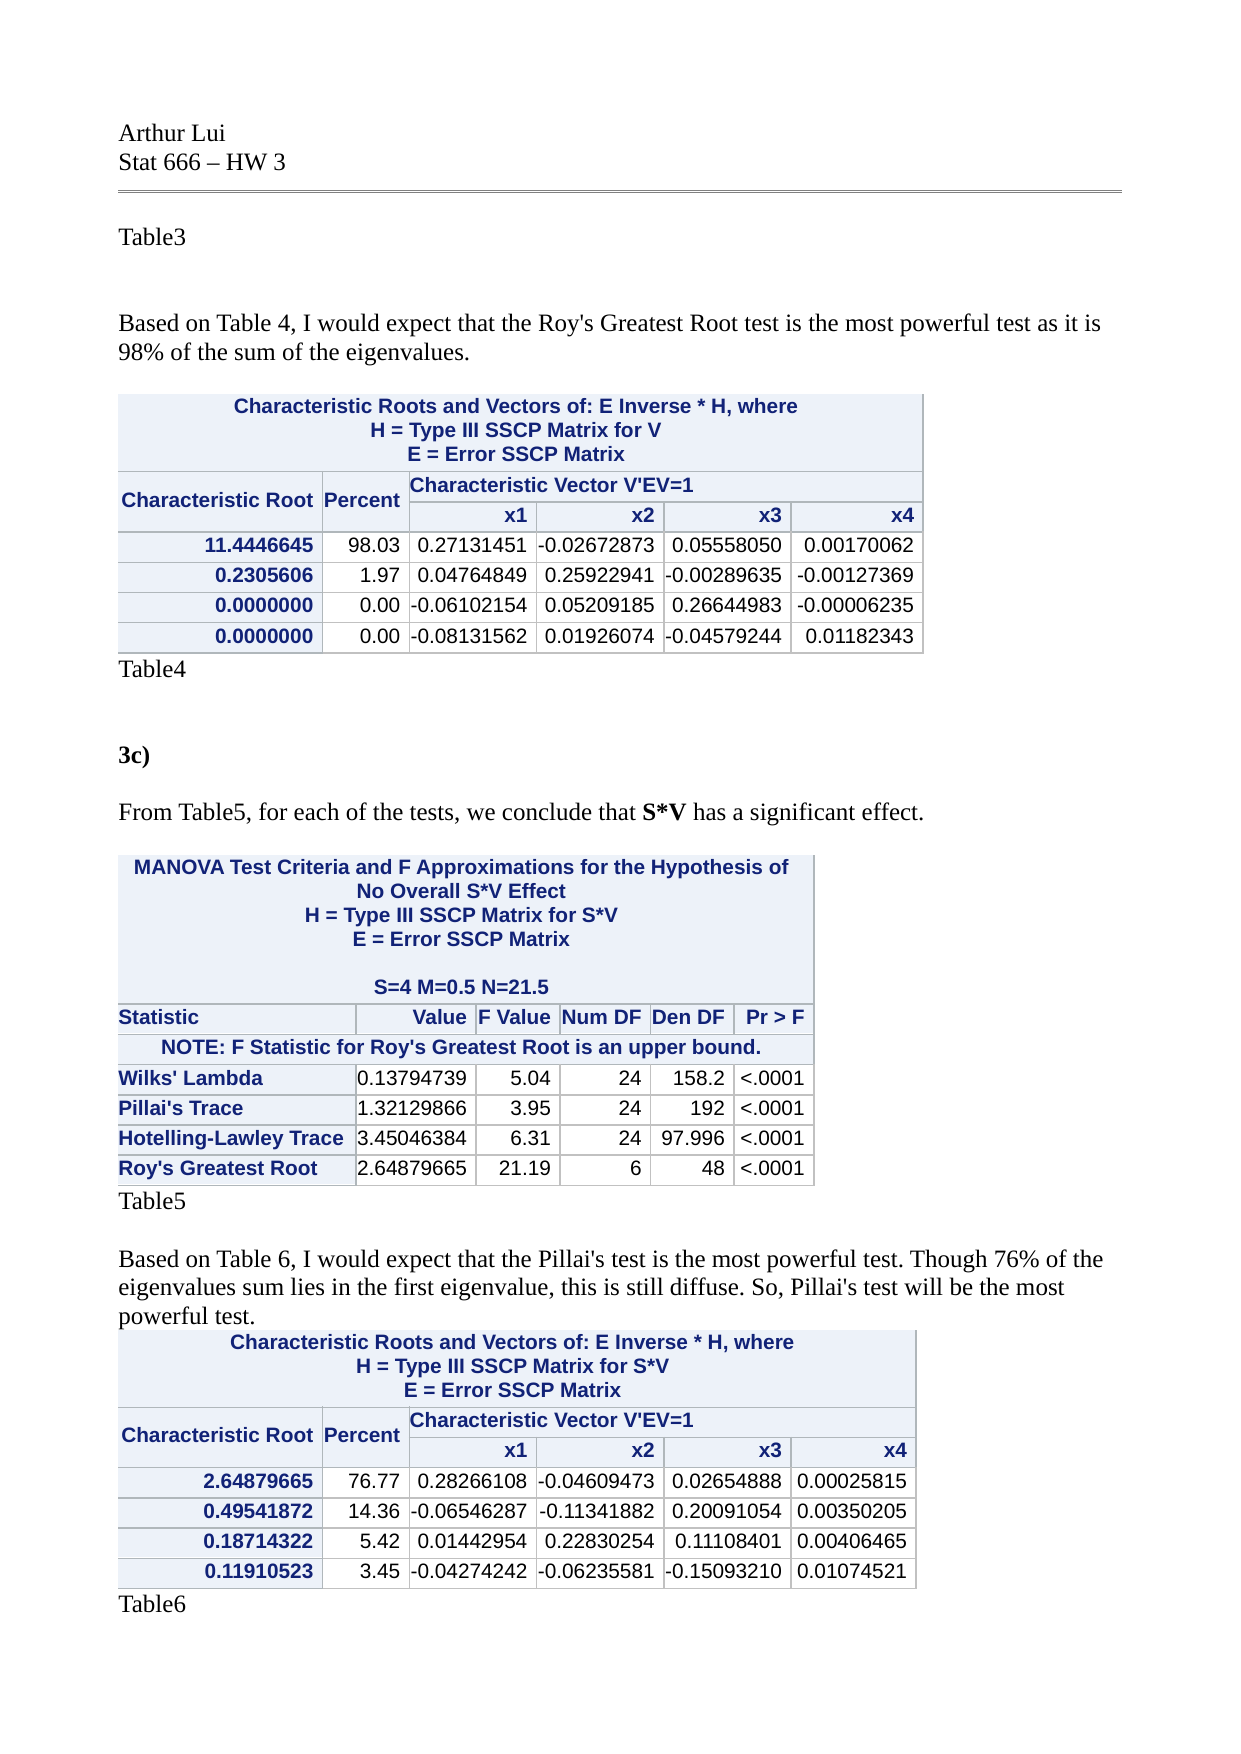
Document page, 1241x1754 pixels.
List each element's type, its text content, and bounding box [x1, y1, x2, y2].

table_cell 3.95 [477, 1096, 559, 1124]
table_cell <.0001 [735, 1126, 813, 1154]
table_cell 0.20091054 [665, 1499, 790, 1527]
text Table4 [118, 654, 1122, 682]
table_cell x4 [792, 1438, 915, 1467]
table_cell Percent [323, 1408, 409, 1467]
table_cell x2 [537, 503, 663, 531]
table_cell 5.04 [477, 1065, 559, 1094]
table_cell -0.04609473 [537, 1468, 663, 1497]
table_cell 0.25922941 [537, 563, 663, 592]
table_cell 192 [651, 1096, 733, 1124]
table_cell 0.00 [323, 623, 409, 652]
text Table3 [118, 222, 1122, 251]
table_cell Value [357, 1005, 475, 1033]
table_cell Den DF [651, 1005, 733, 1033]
table_cell 0.0000000 [118, 623, 322, 652]
table_cell 24 [561, 1126, 650, 1154]
table_cell Characteristic Vector V'EV=1 [410, 1408, 915, 1437]
table_cell Pillai's Trace [118, 1096, 355, 1124]
table_cell 21.19 [477, 1156, 559, 1184]
table_cell 0.04764849 [410, 563, 536, 592]
table_cell NOTE: F Statistic for Roy's Greatest Root is an upper bound. [118, 1035, 813, 1064]
table_cell 0.00350205 [792, 1499, 915, 1527]
table_cell 76.77 [323, 1468, 409, 1497]
table_cell 48 [651, 1156, 733, 1184]
table_cell Characteristic Root [118, 1408, 322, 1467]
text Based on Table 4, I would expect that the Roy's Greatest Root test is the most powerful test as it is 98% of the sum of the eigenvalues. [118, 308, 1122, 366]
table_cell 14.36 [323, 1499, 409, 1527]
table_cell -0.06102154 [410, 593, 536, 622]
table_cell Percent [323, 472, 409, 531]
table_cell 0.11108401 [665, 1529, 790, 1557]
table_cell -0.00127369 [792, 563, 922, 592]
table_cell <.0001 [735, 1065, 813, 1094]
table_cell 0.22830254 [537, 1529, 663, 1557]
table_cell <.0001 [735, 1096, 813, 1124]
table_cell -0.11341882 [537, 1499, 663, 1527]
table_cell 97.996 [651, 1126, 733, 1154]
table_cell x1 [410, 503, 536, 531]
table_cell x4 [792, 503, 922, 531]
table_cell 0.02654888 [665, 1468, 790, 1497]
table_cell -0.00289635 [665, 563, 790, 592]
table_cell 0.26644983 [665, 593, 790, 622]
table_cell -0.04274242 [410, 1559, 536, 1588]
table_cell 0.2305606 [118, 563, 322, 592]
table_cell 0.01182343 [792, 623, 922, 652]
table_cell -0.08131562 [410, 623, 536, 652]
text Based on Table 6, I would expect that the Pillai's test is the most powerful test. Though 76% of the eigenvalues sum lies in the first eigenvalue, this is still diffuse. So, Pillai's test will be the most powerful test. [118, 1244, 1122, 1330]
table_cell Hotelling-Lawley Trace [118, 1126, 355, 1154]
table_cell 0.18714322 [118, 1529, 322, 1557]
table_cell 0.27131451 [410, 533, 536, 561]
table_cell Characteristic Root [118, 472, 322, 531]
table_cell 6.31 [477, 1126, 559, 1154]
table_cell Roy's Greatest Root [118, 1156, 355, 1184]
table_cell 1.32129866 [357, 1096, 475, 1124]
table_cell 0.05209185 [537, 593, 663, 622]
table_header MANOVA Test Criteria and F Approximations for the Hypothesis of No Overall S*V Effect H = Type III SSCP Matrix for S*V E = Error SSCP Matrix S=4 M=0.5 N=21.5 [118, 855, 813, 1003]
table_cell 3.45046384 [357, 1126, 475, 1154]
text From Table5, for each of the tests, we conclude that S*V has a significant effect. [118, 797, 1122, 826]
table_cell 2.64879665 [357, 1156, 475, 1184]
table_cell x1 [410, 1438, 536, 1467]
table_cell 0.11910523 [118, 1559, 322, 1588]
table_cell 11.4446645 [118, 533, 322, 561]
table_cell 0.01926074 [537, 623, 663, 652]
table_cell Statistic [118, 1005, 355, 1033]
table_cell 0.01074521 [792, 1559, 915, 1588]
table_cell Num DF [561, 1005, 650, 1033]
table_cell <.0001 [735, 1156, 813, 1184]
table_cell 0.00025815 [792, 1468, 915, 1497]
table_cell 3.45 [323, 1559, 409, 1588]
table_cell x2 [537, 1438, 663, 1467]
table_cell 0.0000000 [118, 593, 322, 622]
table_header Characteristic Roots and Vectors of: E Inverse * H, where H = Type III SSCP Matrix for V E = Error SSCP Matrix [118, 394, 922, 471]
table_cell 0.00 [323, 593, 409, 622]
table_cell 98.03 [323, 533, 409, 561]
table_cell -0.04579244 [665, 623, 790, 652]
table_cell 0.05558050 [665, 533, 790, 561]
table_cell 0.28266108 [410, 1468, 536, 1497]
table_cell 5.42 [323, 1529, 409, 1557]
table_cell 24 [561, 1065, 650, 1094]
table_cell 0.49541872 [118, 1499, 322, 1527]
table_cell -0.06235581 [537, 1559, 663, 1588]
table_cell 24 [561, 1096, 650, 1124]
table_cell -0.06546287 [410, 1499, 536, 1527]
table_cell x3 [665, 503, 790, 531]
table_cell F Value [477, 1005, 559, 1033]
table_cell 158.2 [651, 1065, 733, 1094]
table_cell 0.00406465 [792, 1529, 915, 1557]
table_cell 0.13794739 [357, 1065, 475, 1094]
table_cell -0.00006235 [792, 593, 922, 622]
table_cell 2.64879665 [118, 1468, 322, 1497]
table_cell x3 [665, 1438, 790, 1467]
table_cell Wilks' Lambda [118, 1065, 355, 1094]
table_cell 0.00170062 [792, 533, 922, 561]
text Table6 [118, 1589, 1122, 1618]
table_header Characteristic Roots and Vectors of: E Inverse * H, where H = Type III SSCP Matrix for S*V E = Error SSCP Matrix [118, 1330, 915, 1406]
text 3c) [118, 740, 1122, 769]
table_cell Pr > F [735, 1005, 813, 1033]
table_cell 1.97 [323, 563, 409, 592]
table_cell 6 [561, 1156, 650, 1184]
table_cell -0.02672873 [537, 533, 663, 561]
table_cell 0.01442954 [410, 1529, 536, 1557]
table_cell -0.15093210 [665, 1559, 790, 1588]
text Table5 [118, 1186, 1122, 1215]
table_cell Characteristic Vector V'EV=1 [410, 472, 922, 501]
